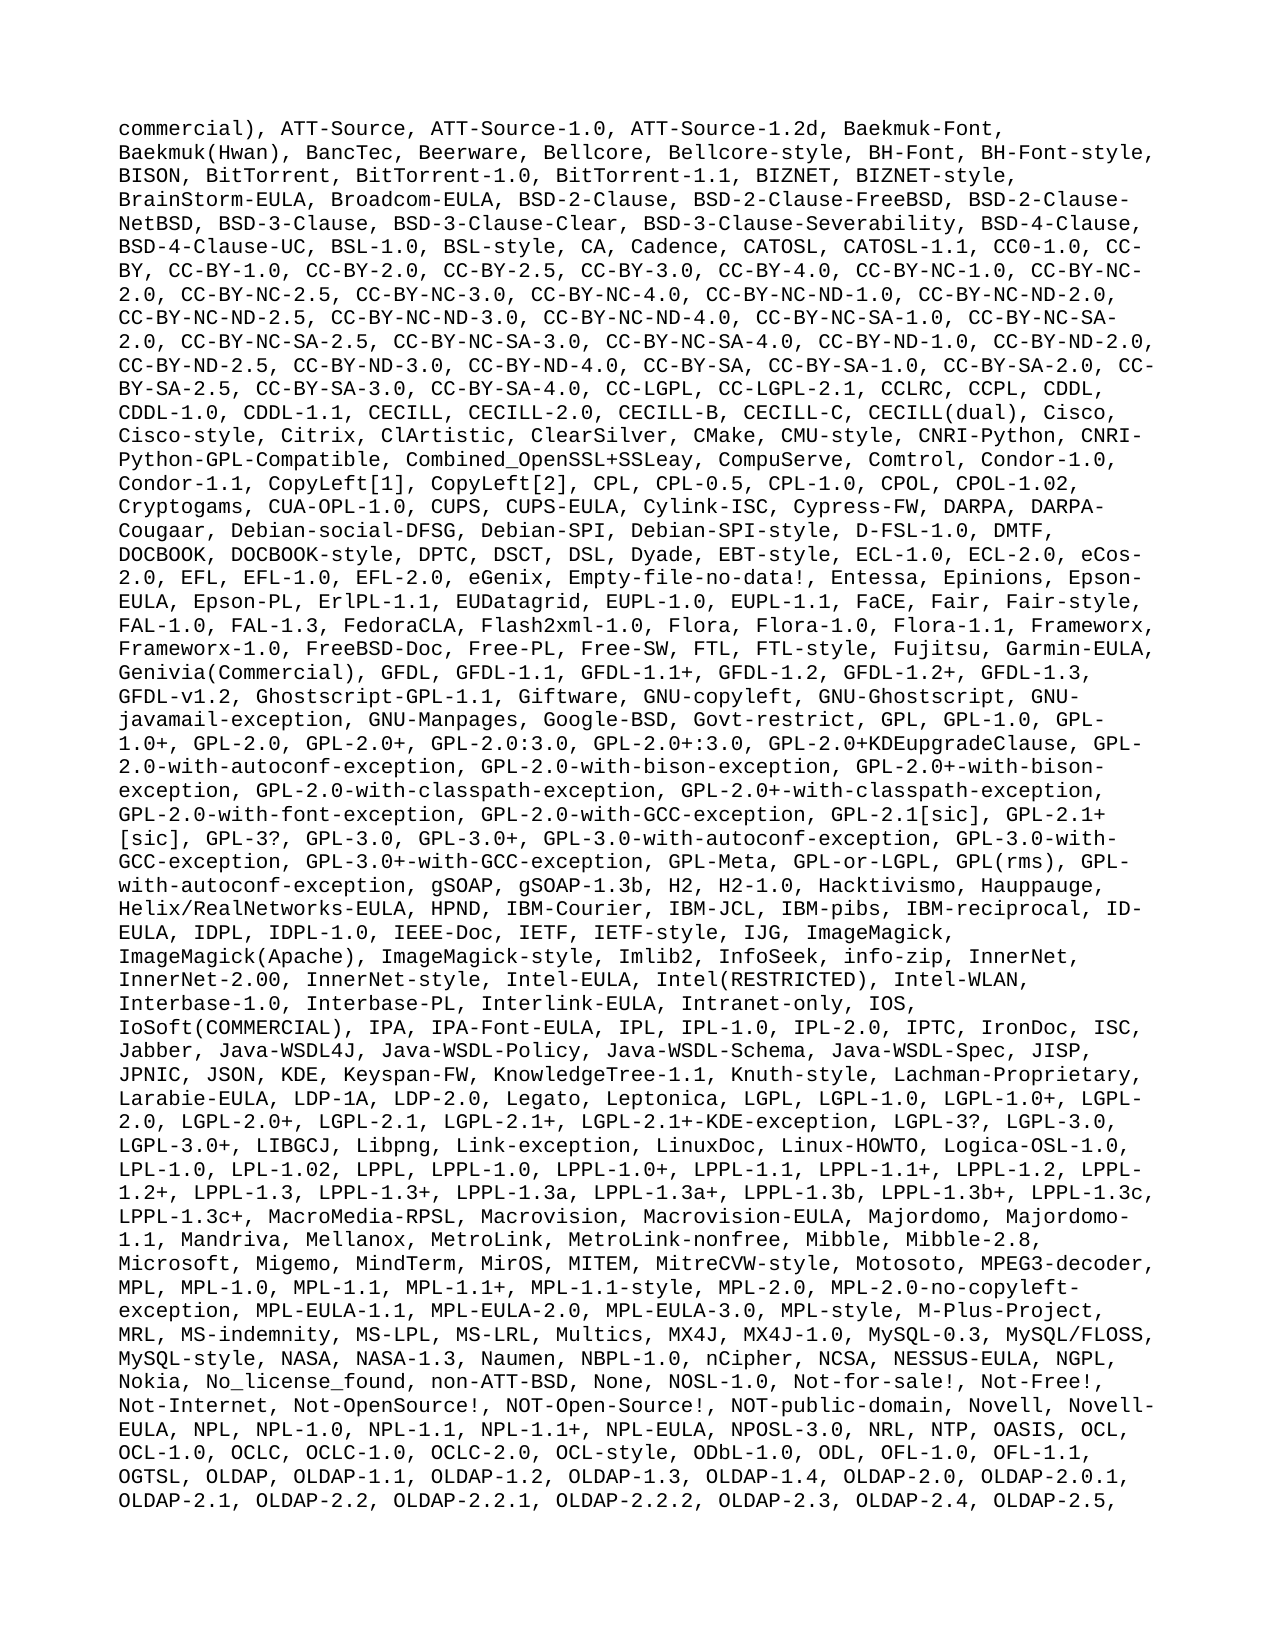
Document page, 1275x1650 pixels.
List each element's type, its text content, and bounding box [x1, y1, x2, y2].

text commercial), ATT-Source, ATT-Source-1.0, ATT-Source-1.2d, Baekmuk-Font, Baekmuk(Hwan), BancTec, Beerware, Bellcore, Bellcore-style, BH-Font, BH-Font-style, BISON, BitTorrent, BitTorrent-1.0, BitTorrent-1.1, BIZNET, BIZNET-style, BrainStorm-EULA, Broadcom-EULA, BSD-2-Clause, BSD-2-Clause-FreeBSD, BSD-2-Clause-NetBSD, BSD-3-Clause, BSD-3-Clause-Clear, BSD-3-Clause-Severability, BSD-4-Clause, BSD-4-Clause-UC, BSL-1.0, BSL-style, CA, Cadence, CATOSL, CATOSL-1.1, CC0-1.0, CC-BY, CC-BY-1.0, CC-BY-2.0, CC-BY-2.5, CC-BY-3.0, CC-BY-4.0, CC-BY-NC-1.0, CC-BY-NC-2.0, CC-BY-NC-2.5, CC-BY-NC-3.0, CC-BY-NC-4.0, CC-BY-NC-ND-1.0, CC-BY-NC-ND-2.0, CC-BY-NC-ND-2.5, CC-BY-NC-ND-3.0, CC-BY-NC-ND-4.0, CC-BY-NC-SA-1.0, CC-BY-NC-SA-2.0, CC-BY-NC-SA-2.5, CC-BY-NC-SA-3.0, CC-BY-NC-SA-4.0, CC-BY-ND-1.0, CC-BY-ND-2.0, CC-BY-ND-2.5, CC-BY-ND-3.0, CC-BY-ND-4.0, CC-BY-SA, CC-BY-SA-1.0, CC-BY-SA-2.0, CC-BY-SA-2.5, CC-BY-SA-3.0, CC-BY-SA-4.0, CC-LGPL, CC-LGPL-2.1, CCLRC, CCPL, CDDL, CDDL-1.0, CDDL-1.1, CECILL, CECILL-2.0, CECILL-B, CECILL-C, CECILL(dual), Cisco, Cisco-style, Citrix, ClArtistic, ClearSilver, CMake, CMU-style, CNRI-Python, CNRI-Python-GPL-Compatible, Combined_OpenSSL+SSLeay, CompuServe, Comtrol, Condor-1.0, Condor-1.1, CopyLeft[1], CopyLeft[2], CPL, CPL-0.5, CPL-1.0, CPOL, CPOL-1.02, Cryptogams, CUA-OPL-1.0, CUPS, CUPS-EULA, Cylink-ISC, Cypress-FW, DARPA, DARPA-Cougaar, Debian-social-DFSG, Debian-SPI, Debian-SPI-style, D-FSL-1.0, DMTF, DOCBOOK, DOCBOOK-style, DPTC, DSCT, DSL, Dyade, EBT-style, ECL-1.0, ECL-2.0, eCos-2.0, EFL, EFL-1.0, EFL-2.0, eGenix, Empty-file-no-data!, Entessa, Epinions, Epson-EULA, Epson-PL, ErlPL-1.1, EUDatagrid, EUPL-1.0, EUPL-1.1, FaCE, Fair, Fair-style, FAL-1.0, FAL-1.3, FedoraCLA, Flash2xml-1.0, Flora, Flora-1.0, Flora-1.1, Frameworx, Frameworx-1.0, FreeBSD-Doc, Free-PL, Free-SW, FTL, FTL-style, Fujitsu, Garmin-EULA, Genivia(Commercial), GFDL, GFDL-1.1, GFDL-1.1+, GFDL-1.2, GFDL-1.2+, GFDL-1.3, GFDL-v1.2, Ghostscript-GPL-1.1, Giftware, GNU-copyleft, GNU-Ghostscript, GNU-javamail-exception, GNU-Manpages, Google-BSD, Govt-restrict, GPL, GPL-1.0, GPL-1.0+, GPL-2.0, GPL-2.0+, GPL-2.0:3.0, GPL-2.0+:3.0, GPL-2.0+KDEupgradeClause, GPL-2.0-with-autoconf-exception, GPL-2.0-with-bison-exception, GPL-2.0+-with-bison-exception, GPL-2.0-with-classpath-exception, GPL-2.0+-with-classpath-exception, GPL-2.0-with-font-exception, GPL-2.0-with-GCC-exception, GPL-2.1[sic], GPL-2.1+[sic], GPL-3?, GPL-3.0, GPL-3.0+, GPL-3.0-with-autoconf-exception, GPL-3.0-with-GCC-exception, GPL-3.0+-with-GCC-exception, GPL-Meta, GPL-or-LGPL, GPL(rms), GPL-with-autoconf-exception, gSOAP, gSOAP-1.3b, H2, H2-1.0, Hacktivismo, Hauppauge, Helix/RealNetworks-EULA, HPND, IBM-Courier, IBM-JCL, IBM-pibs, IBM-reciprocal, ID-EULA, IDPL, IDPL-1.0, IEEE-Doc, IETF, IETF-style, IJG, ImageMagick, ImageMagick(Apache), ImageMagick-style, Imlib2, InfoSeek, info-zip, InnerNet, InnerNet-2.00, InnerNet-style, Intel-EULA, Intel(RESTRICTED), Intel-WLAN, Interbase-1.0, Interbase-PL, Interlink-EULA, Intranet-only, IOS, IoSoft(COMMERCIAL), IPA, IPA-Font-EULA, IPL, IPL-1.0, IPL-2.0, IPTC, IronDoc, ISC, Jabber, Java-WSDL4J, Java-WSDL-Policy, Java-WSDL-Schema, Java-WSDL-Spec, JISP, JPNIC, JSON, KDE, Keyspan-FW, KnowledgeTree-1.1, Knuth-style, Lachman-Proprietary, Larabie-EULA, LDP-1A, LDP-2.0, Legato, Leptonica, LGPL, LGPL-1.0, LGPL-1.0+, LGPL-2.0, LGPL-2.0+, LGPL-2.1, LGPL-2.1+, LGPL-2.1+-KDE-exception, LGPL-3?, LGPL-3.0, LGPL-3.0+, LIBGCJ, Libpng, Link-exception, LinuxDoc, Linux-HOWTO, Logica-OSL-1.0, LPL-1.0, LPL-1.02, LPPL, LPPL-1.0, LPPL-1.0+, LPPL-1.1, LPPL-1.1+, LPPL-1.2, LPPL-1.2+, LPPL-1.3, LPPL-1.3+, LPPL-1.3a, LPPL-1.3a+, LPPL-1.3b, LPPL-1.3b+, LPPL-1.3c, LPPL-1.3c+, MacroMedia-RPSL, Macrovision, Macrovision-EULA, Majordomo, Majordomo-1.1, Mandriva, Mellanox, MetroLink, MetroLink-nonfree, Mibble, Mibble-2.8, Microsoft, Migemo, MindTerm, MirOS, MITEM, MitreCVW-style, Motosoto, MPEG3-decoder, MPL, MPL-1.0, MPL-1.1, MPL-1.1+, MPL-1.1-style, MPL-2.0, MPL-2.0-no-copyleft-exception, MPL-EULA-1.1, MPL-EULA-2.0, MPL-EULA-3.0, MPL-style, M-Plus-Project, MRL, MS-indemnity, MS-LPL, MS-LRL, Multics, MX4J, MX4J-1.0, MySQL-0.3, MySQL/FLOSS, MySQL-style, NASA, NASA-1.3, Naumen, NBPL-1.0, nCipher, NCSA, NESSUS-EULA, NGPL, Nokia, No_license_found, non-ATT-BSD, None, NOSL-1.0, Not-for-sale!, Not-Free!, Not-Internet, Not-OpenSource!, NOT-Open-Source!, NOT-public-domain, Novell, Novell-EULA, NPL, NPL-1.0, NPL-1.1, NPL-1.1+, NPL-EULA, NPOSL-3.0, NRL, NTP, OASIS, OCL, OCL-1.0, OCLC, OCLC-1.0, OCLC-2.0, OCL-style, ODbL-1.0, ODL, OFL-1.0, OFL-1.1, OGTSL, OLDAP, OLDAP-1.1, OLDAP-1.2, OLDAP-1.3, OLDAP-1.4, OLDAP-2.0, OLDAP-2.0.1, OLDAP-2.1, OLDAP-2.2, OLDAP-2.2.1, OLDAP-2.2.2, OLDAP-2.3, OLDAP-2.4, OLDAP-2.5, [118, 118, 1157, 1513]
